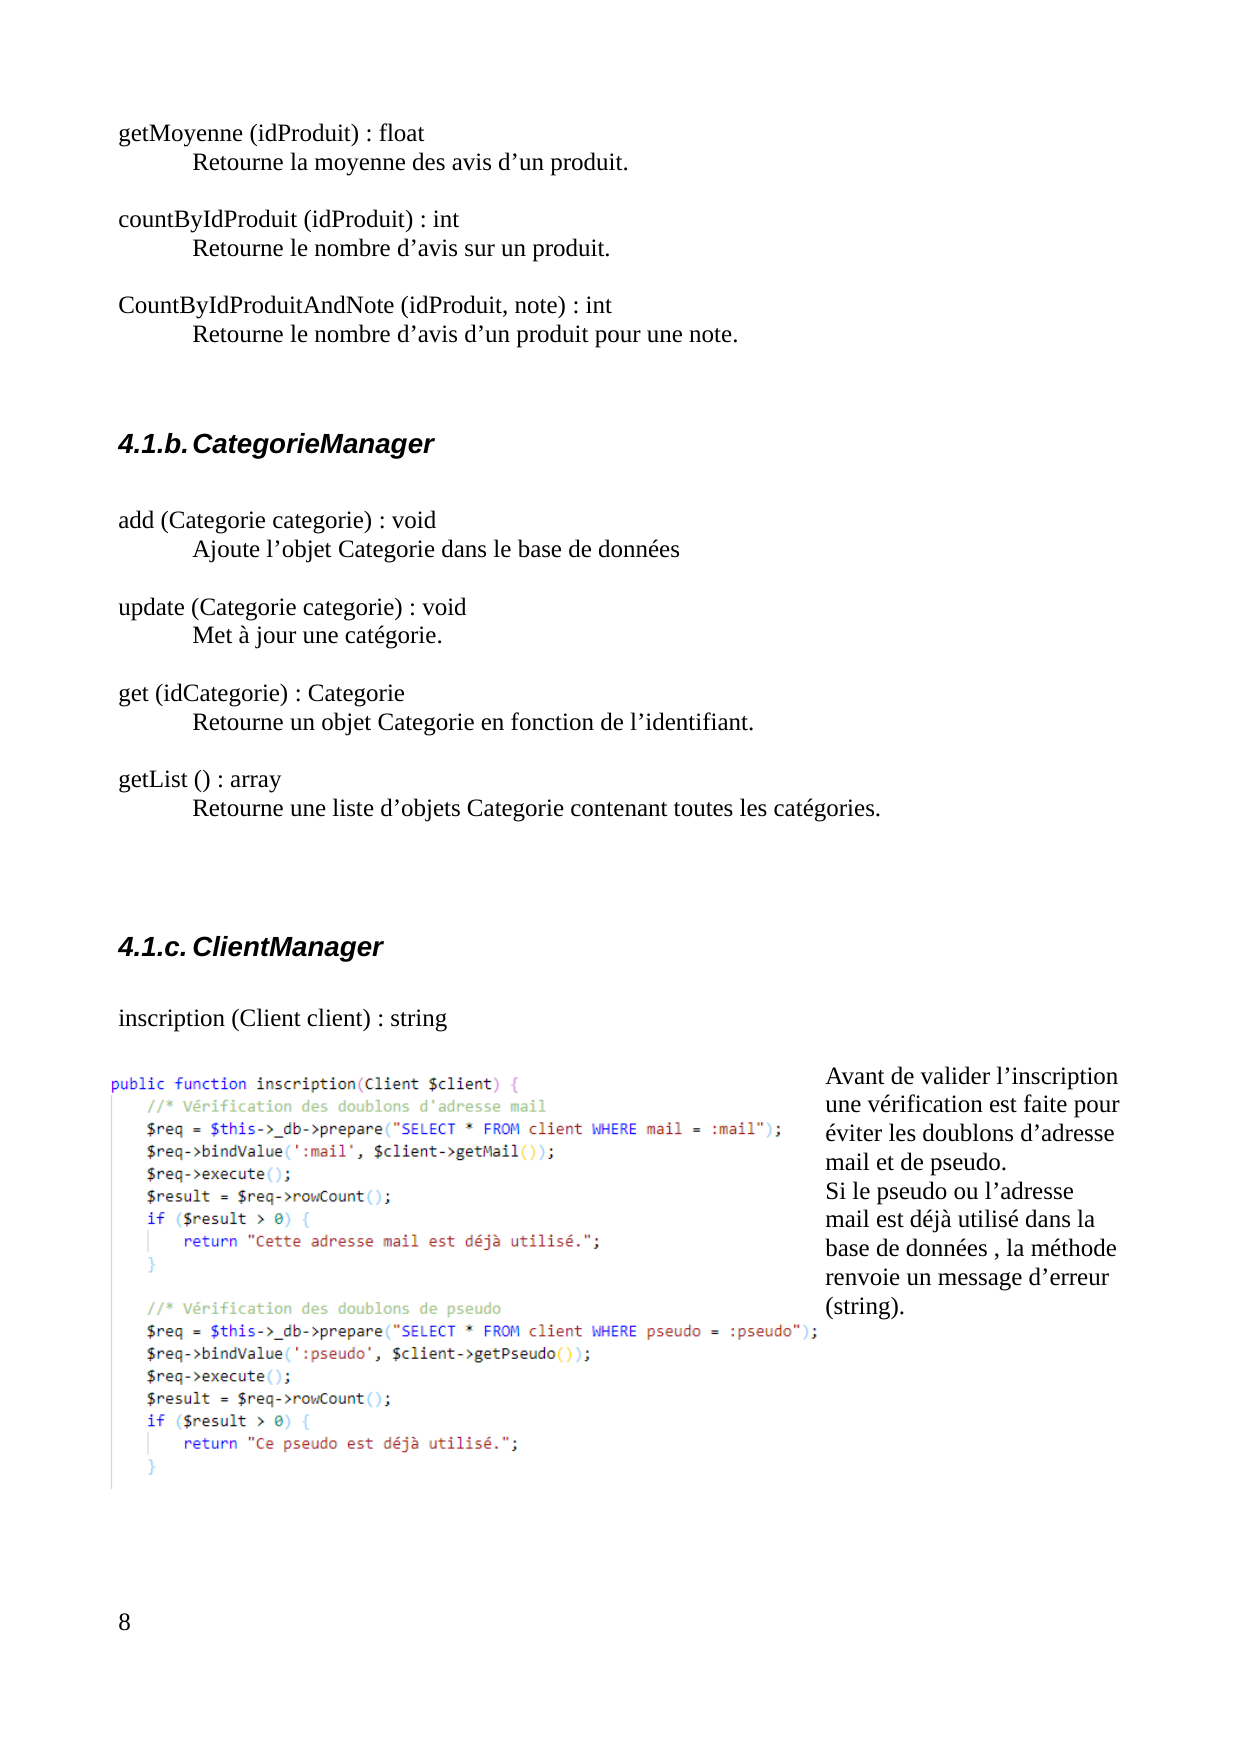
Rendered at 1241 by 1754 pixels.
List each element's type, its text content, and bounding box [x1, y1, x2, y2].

text CountByIdProduitAndNote (idProduit, note) : int [118, 291, 1122, 319]
text get (idCategorie) : Categorie [118, 678, 1122, 707]
text Ajoute l’objet Categorie dans le base de données [118, 534, 1122, 563]
text inscription (Client client) : string [118, 1003, 1122, 1032]
text Si le pseudo ou l’adresse mail est déjà utilisé dans la base de données , la méthode renvoie un message d’erreur (string). [826, 1176, 1122, 1319]
text Retourne une liste d’objets Categorie contenant toutes les catégories. [118, 793, 1122, 822]
text Avant de valider l’inscription une vérification est faite pour éviter les doublons d’adresse mail et de pseudo. [118, 1061, 1122, 1176]
text countByIdProduit (idProduit) : int [118, 204, 1122, 233]
text update (Categorie categorie) : void [118, 592, 1122, 621]
text Retourne le nombre d’avis sur un produit. [118, 233, 1122, 262]
text add (Categorie categorie) : void [118, 506, 1122, 534]
picture [105, 1068, 826, 1489]
subtitle CategorieManager [118, 428, 1122, 459]
text Retourne un objet Categorie en fonction de l’identifiant. [118, 707, 1122, 736]
text getList () : array [118, 764, 1122, 793]
text Retourne la moyenne des avis d’un produit. [118, 147, 1122, 176]
text Met à jour une catégorie. [118, 621, 1122, 649]
text Retourne le nombre d’avis d’un produit pour une note. [118, 319, 1122, 348]
text getMoyenne (idProduit) : float [118, 118, 1122, 147]
subtitle ClientManager [118, 930, 1122, 962]
